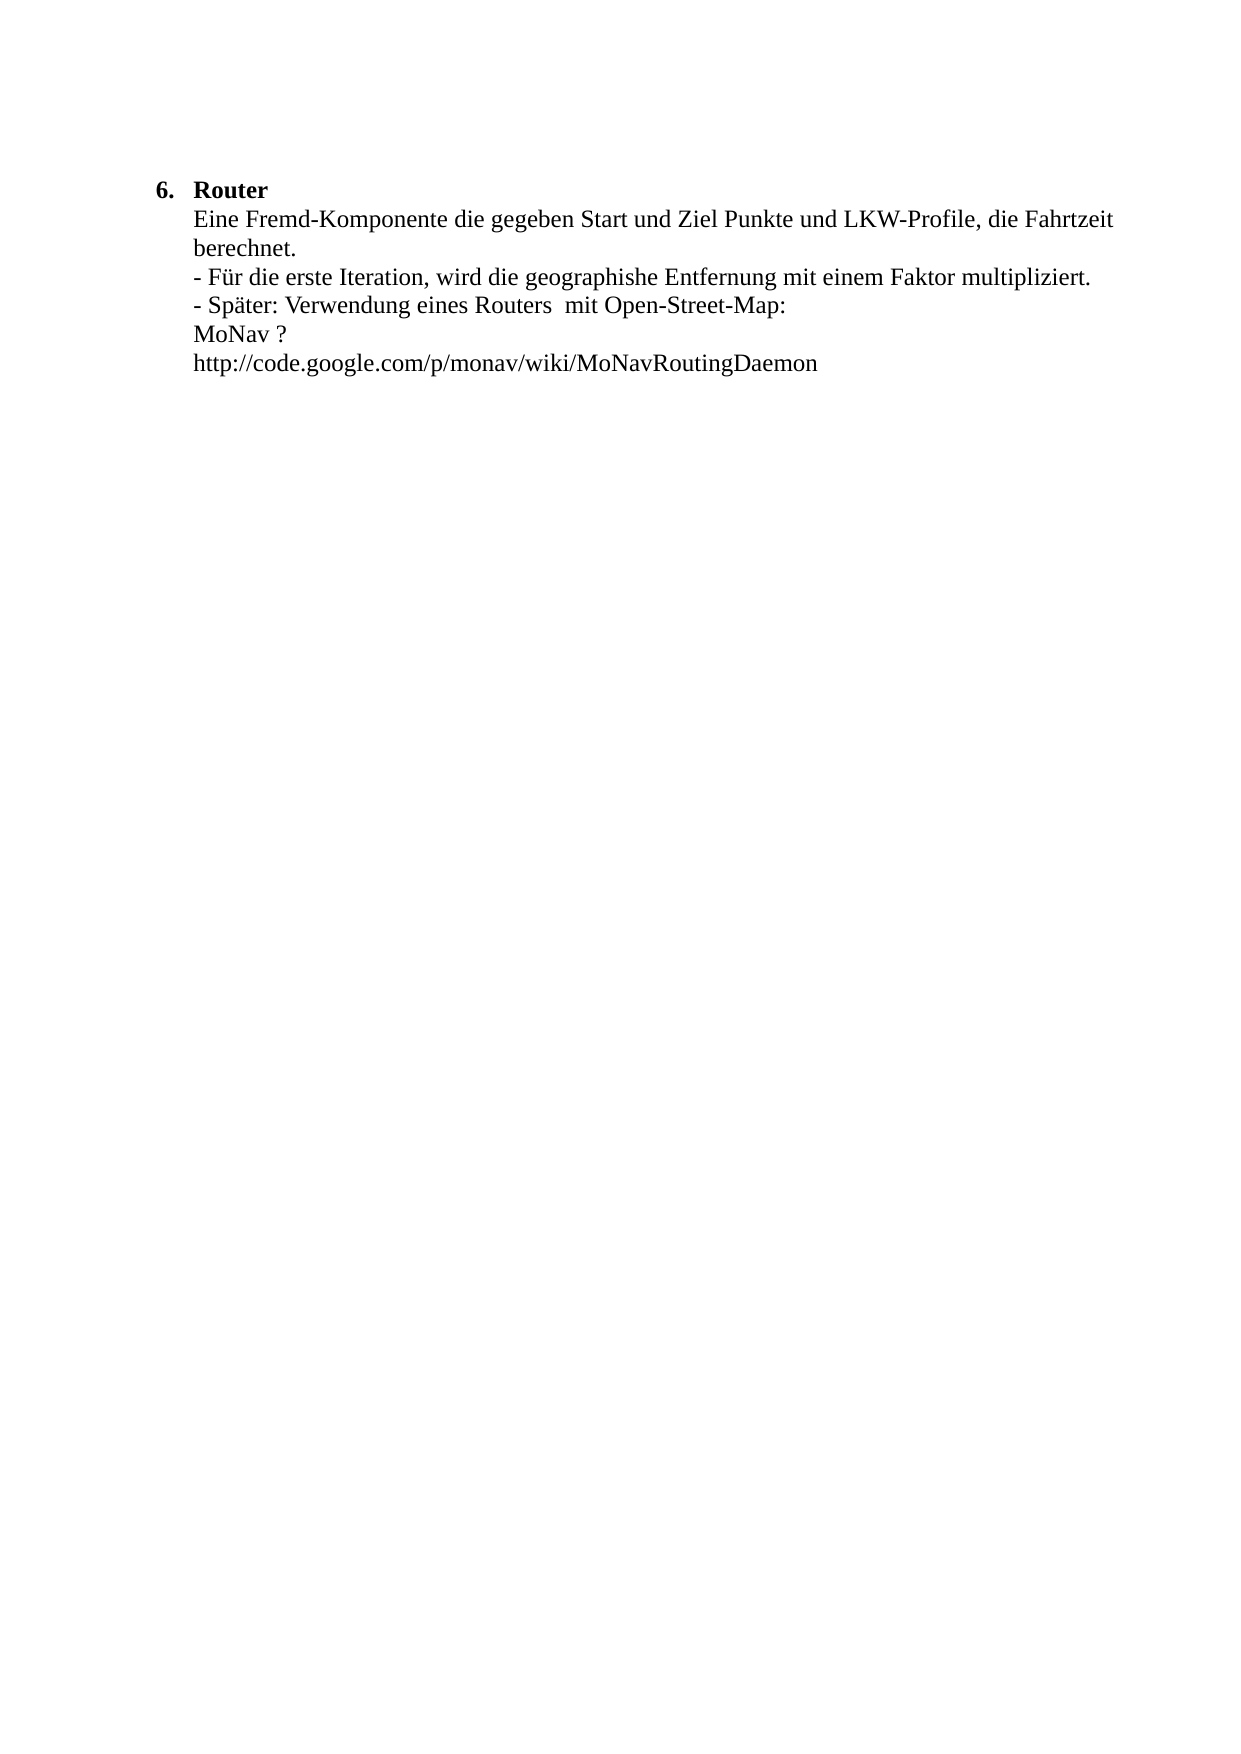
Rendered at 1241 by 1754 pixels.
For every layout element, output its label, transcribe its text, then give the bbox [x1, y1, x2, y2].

list - Später: Verwendung eines Routers mit Open-Street-Map: [156, 291, 1122, 319]
list Eine Fremd-Komponente die gegeben Start und Ziel Punkte und LKW-Profile, die Fahrtzeit berechnet. [156, 204, 1122, 262]
list MoNav ? [156, 319, 1122, 348]
list Router [156, 176, 1122, 204]
list http://code.google.com/p/monav/wiki/MoNavRoutingDaemon [156, 348, 1122, 377]
list - Für die erste Iteration, wird die geographishe Entfernung mit einem Faktor multipliziert. [156, 262, 1122, 291]
